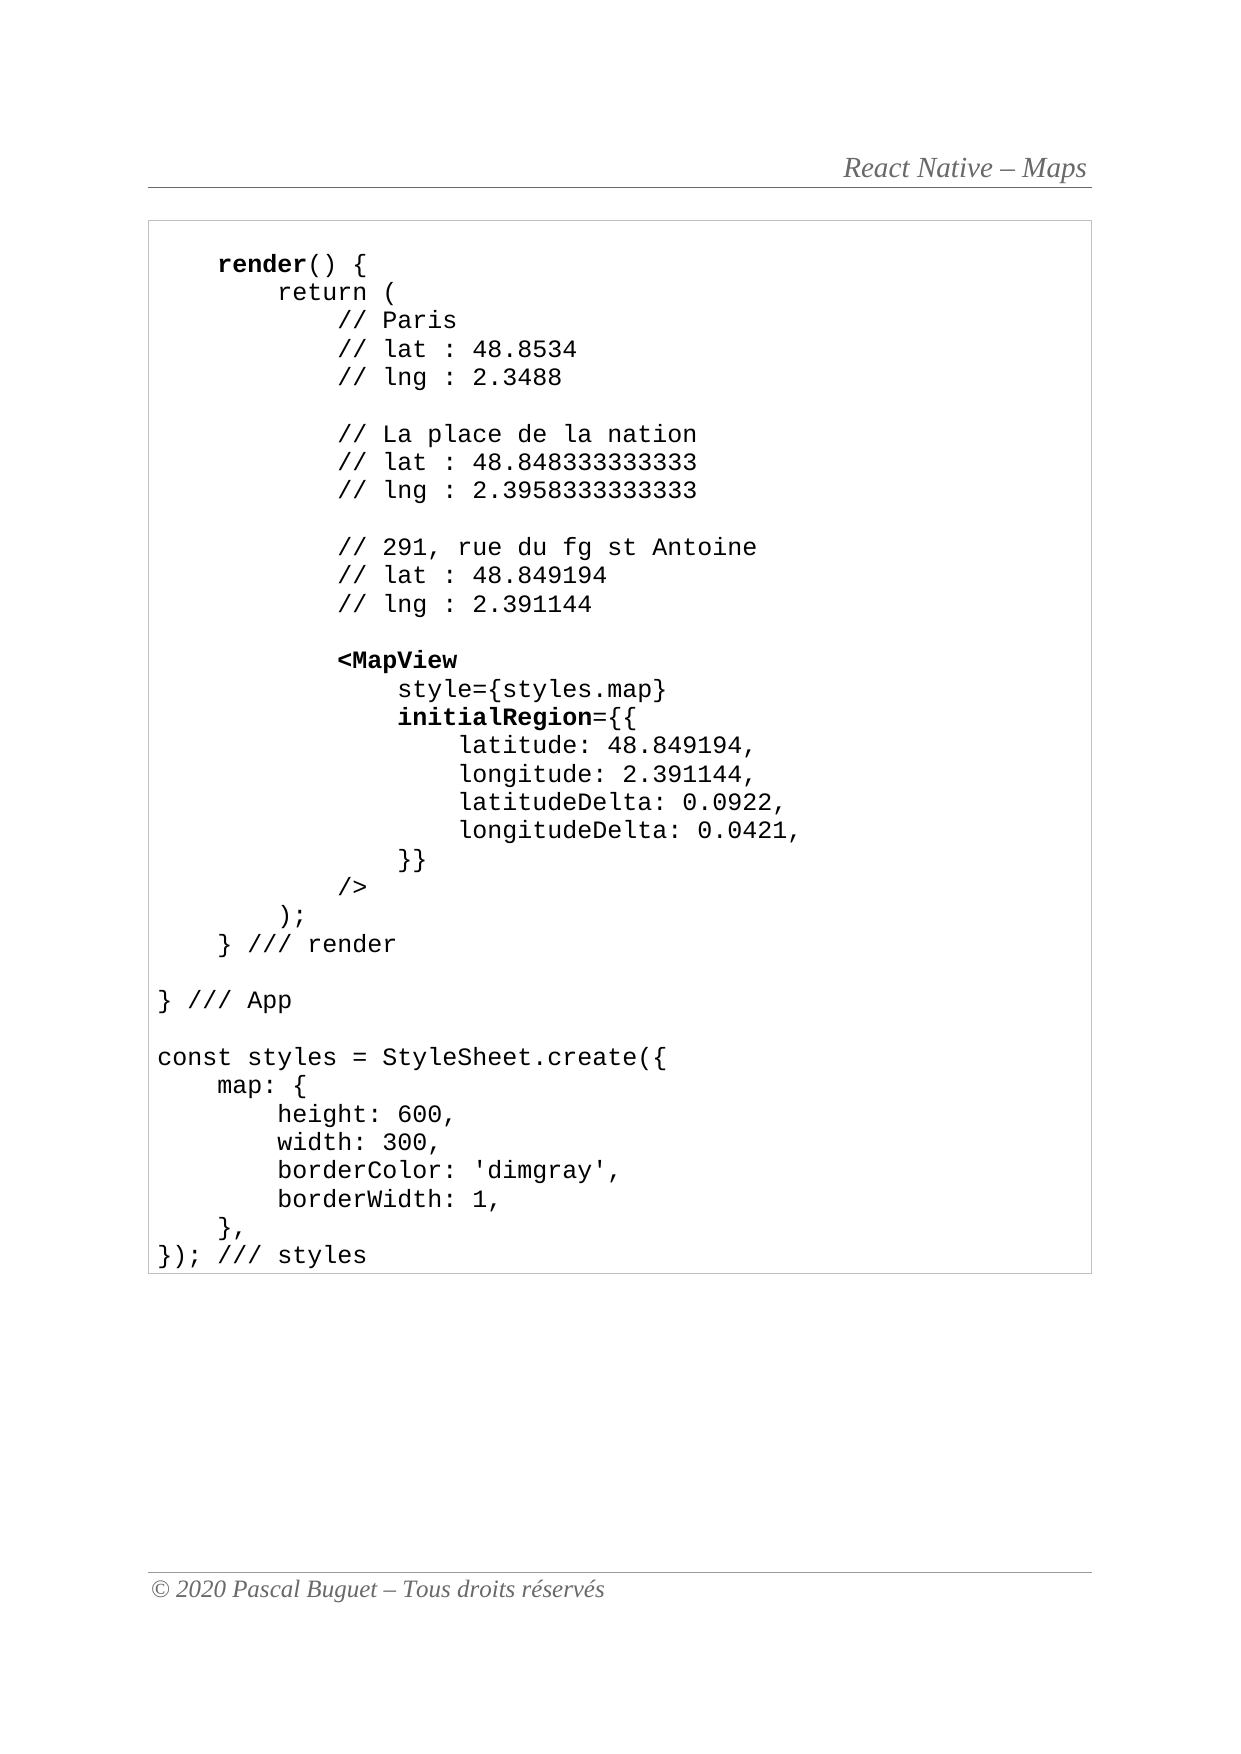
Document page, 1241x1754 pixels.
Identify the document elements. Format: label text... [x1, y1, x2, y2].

text // lat : 48.8534 [149, 333, 1091, 361]
text }, [149, 1211, 1091, 1240]
text // 291, rue du fg st Antoine [149, 531, 1091, 560]
text longitudeDelta: 0.0421, [149, 815, 1091, 843]
text width: 300, [149, 1126, 1091, 1155]
text style={styles.map} [149, 673, 1091, 701]
text height: 600, [149, 1098, 1091, 1126]
text borderWidth: 1, [149, 1183, 1091, 1211]
text } /// render [149, 928, 1091, 959]
text map: { [149, 1070, 1091, 1098]
text const styles = StyleSheet.create({ [149, 1041, 1091, 1070]
text borderColor: 'dimgray', [149, 1155, 1091, 1183]
text latitudeDelta: 0.0922, [149, 786, 1091, 815]
text // lng : 2.3958333333333 [149, 475, 1091, 506]
text } /// App [149, 985, 1091, 1016]
text return ( [149, 276, 1091, 305]
text }} [149, 843, 1091, 871]
text ); [149, 900, 1091, 928]
text initialRegion={{ [149, 701, 1091, 730]
text // lng : 2.3488 [149, 361, 1091, 393]
text latitude: 48.849194, [149, 730, 1091, 758]
text }); /// styles [149, 1240, 1091, 1273]
text // lng : 2.391144 [149, 588, 1091, 619]
text // Paris [149, 305, 1091, 333]
text /> [149, 871, 1091, 900]
text render() { [149, 248, 1091, 276]
text <MapView [149, 645, 1091, 673]
text // La place de la nation [149, 418, 1091, 446]
text // lat : 48.849194 [149, 560, 1091, 588]
text // lat : 48.848333333333 [149, 446, 1091, 475]
text longitude: 2.391144, [149, 758, 1091, 786]
